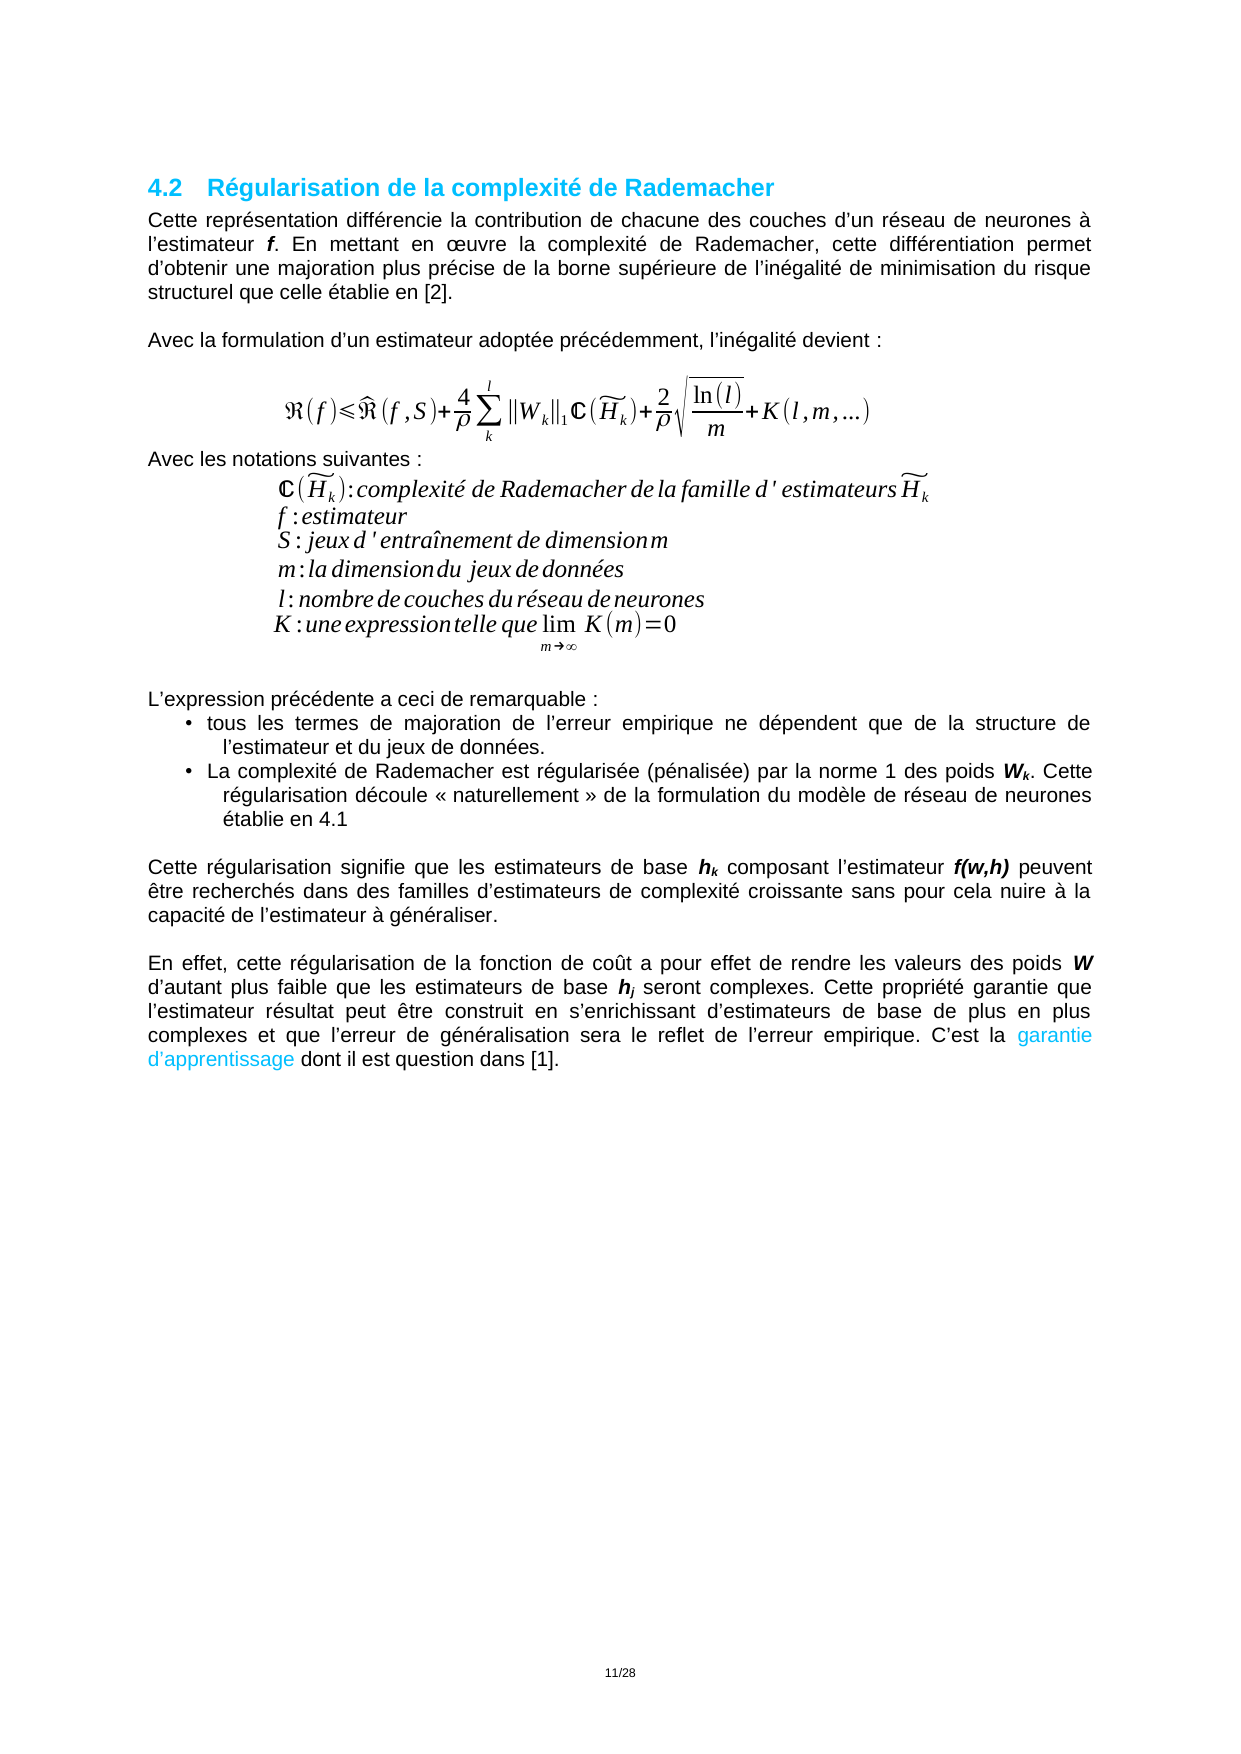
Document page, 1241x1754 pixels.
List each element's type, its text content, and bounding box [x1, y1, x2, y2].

text Avec les notations suivantes : [148, 447, 1092, 471]
subtitle Régularisation de la complexité de Rademacher [148, 173, 1092, 201]
list tous les termes de majoration de l’erreur empirique ne dépendent que de la structure de l’estimateur et du jeux de données. [185, 711, 1092, 759]
text L’expression précédente a ceci de remarquable : [148, 687, 1092, 711]
text Avec la formulation d’un estimateur adoptée précédemment, l’inégalité devient : [148, 327, 1092, 351]
text Cette représentation différencie la contribution de chacune des couches d’un réseau de neurones à l’estimateur f. En mettant en œuvre la complexité de Rademacher, cette différentiation permet d’obtenir une majoration plus précise de la borne supérieure de l’inégalité de minimisation du risque structurel que celle établie en [2]. [148, 208, 1092, 303]
text Cette régularisation signifie que les estimateurs de base hk composant l’estimateur f(w,h) peuvent être recherchés dans des familles d’estimateurs de complexité croissante sans pour cela nuire à la capacité de l’estimateur à généraliser. [148, 855, 1092, 927]
list La complexité de Rademacher est régularisée (pénalisée) par la norme 1 des poids Wk. Cette régularisation découle « naturellement » de la formulation du modèle de réseau de neurones établie en 4.1 [185, 759, 1092, 831]
text En effet, cette régularisation de la fonction de coût a pour effet de rendre les valeurs des poids W d’autant plus faible que les estimateurs de base hj seront complexes. Cette propriété garantie que l’estimateur résultat peut être construit en s’enrichissant d’estimateurs de base de plus en plus complexes et que l’erreur de généralisation sera le reflet de l’erreur empirique. C’est la garantie d’apprentissage dont il est question dans [1]. [148, 951, 1092, 1070]
